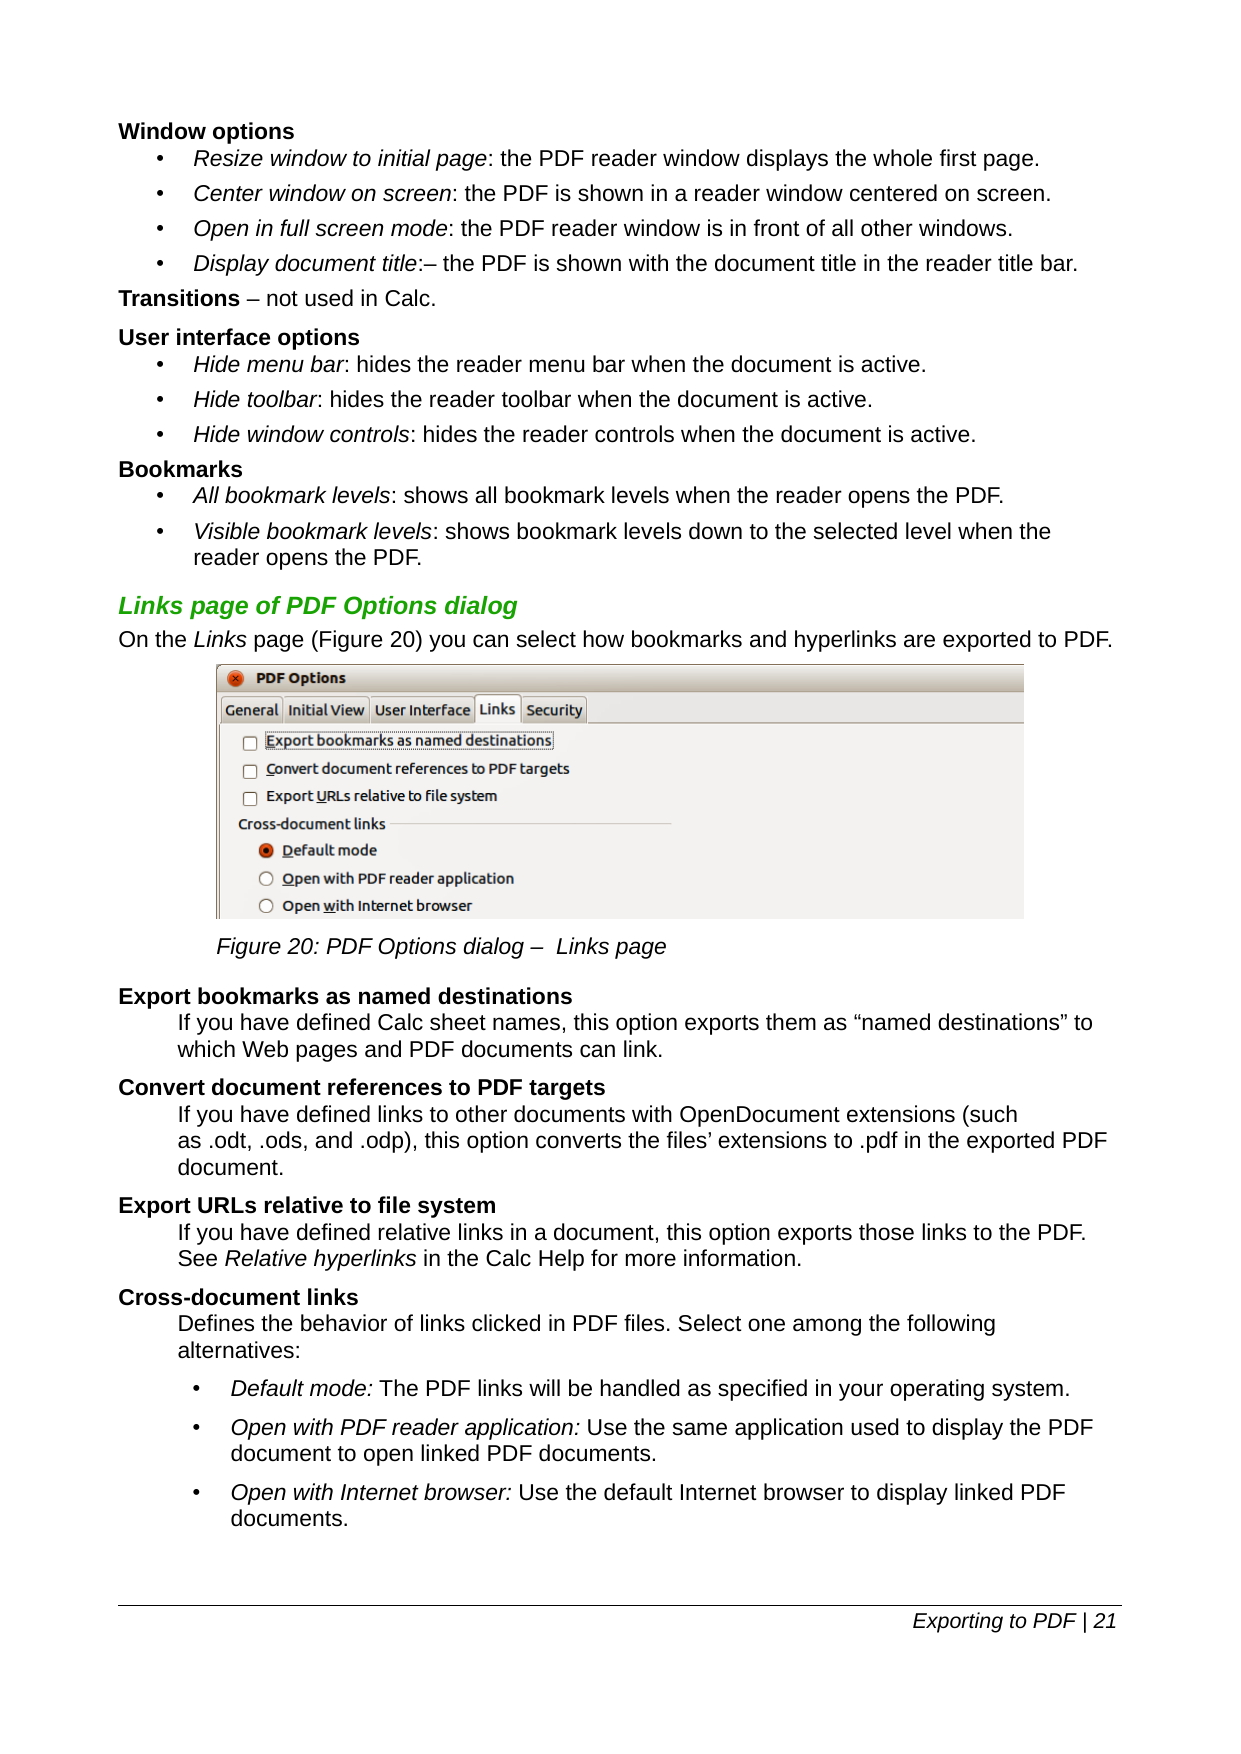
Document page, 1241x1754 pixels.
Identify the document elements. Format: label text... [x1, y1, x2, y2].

text If you have defined relative links in a document, this option exports those links to the PDF. See Relative hyperlinks in the Calc Help for more information. [177, 1219, 1122, 1271]
text Figure 20: PDF Options dialog – Links page [216, 915, 1024, 959]
list Hide menu bar: hides the reader menu bar when the document is active. [156, 351, 1122, 377]
list Center window on screen: the PDF is shown in a reader window centered on screen. [156, 180, 1122, 206]
list All bookmark levels: shows all bookmark levels when the reader opens the PDF. [156, 482, 1122, 509]
list Visible bookmark levels: shows bookmark levels down to the selected level when the reader opens the PDF. [156, 518, 1122, 570]
text Export bookmarks as named destinations [118, 983, 1122, 1009]
list Open with Internet browser: Use the default Internet browser to display linked PDF documents. [192, 1478, 1122, 1531]
subtitle Links page of PDF Options dialog [118, 591, 1122, 620]
picture [216, 664, 1024, 915]
list Display document title:– the PDF is shown with the document title in the reader title bar. [156, 250, 1122, 276]
text Cross-document links [118, 1284, 1122, 1310]
text Export URLs relative to file system [118, 1192, 1122, 1219]
text Transitions – not used in Calc. [118, 285, 1122, 312]
text If you have defined Calc sheet names, this option exports them as “named destinations” to which Web pages and PDF documents can link. [177, 1009, 1122, 1062]
text On the Links page (Figure 20) you can select how bookmarks and hyperlinks are exported to PDF. [118, 626, 1122, 652]
text User interface options [118, 324, 1122, 351]
list Hide toolbar: hides the reader toolbar when the document is active. [156, 386, 1122, 412]
list Default mode: The PDF links will be handled as specified in your operating system. [192, 1375, 1122, 1402]
list Hide window controls: hides the reader controls when the document is active. [156, 421, 1122, 447]
list Open in full screen mode: the PDF reader window is in front of all other windows. [156, 215, 1122, 241]
text If you have defined links to other documents with OpenDocument extensions (such as .odt, .ods, and .odp), this option converts the files’ extensions to .pdf in the exported PDF document. [177, 1101, 1122, 1180]
text Bookmarks [118, 456, 1122, 482]
list Resize window to initial page: the PDF reader window displays the whole first page. [156, 144, 1122, 171]
text Window options [118, 118, 1122, 144]
text Convert document references to PDF targets [118, 1074, 1122, 1101]
list Open with PDF reader application: Use the same application used to display the PDF document to open linked PDF documents. [192, 1414, 1122, 1466]
text Defines the behavior of links clicked in PDF files. Select one among the following alternatives: [177, 1310, 1122, 1363]
